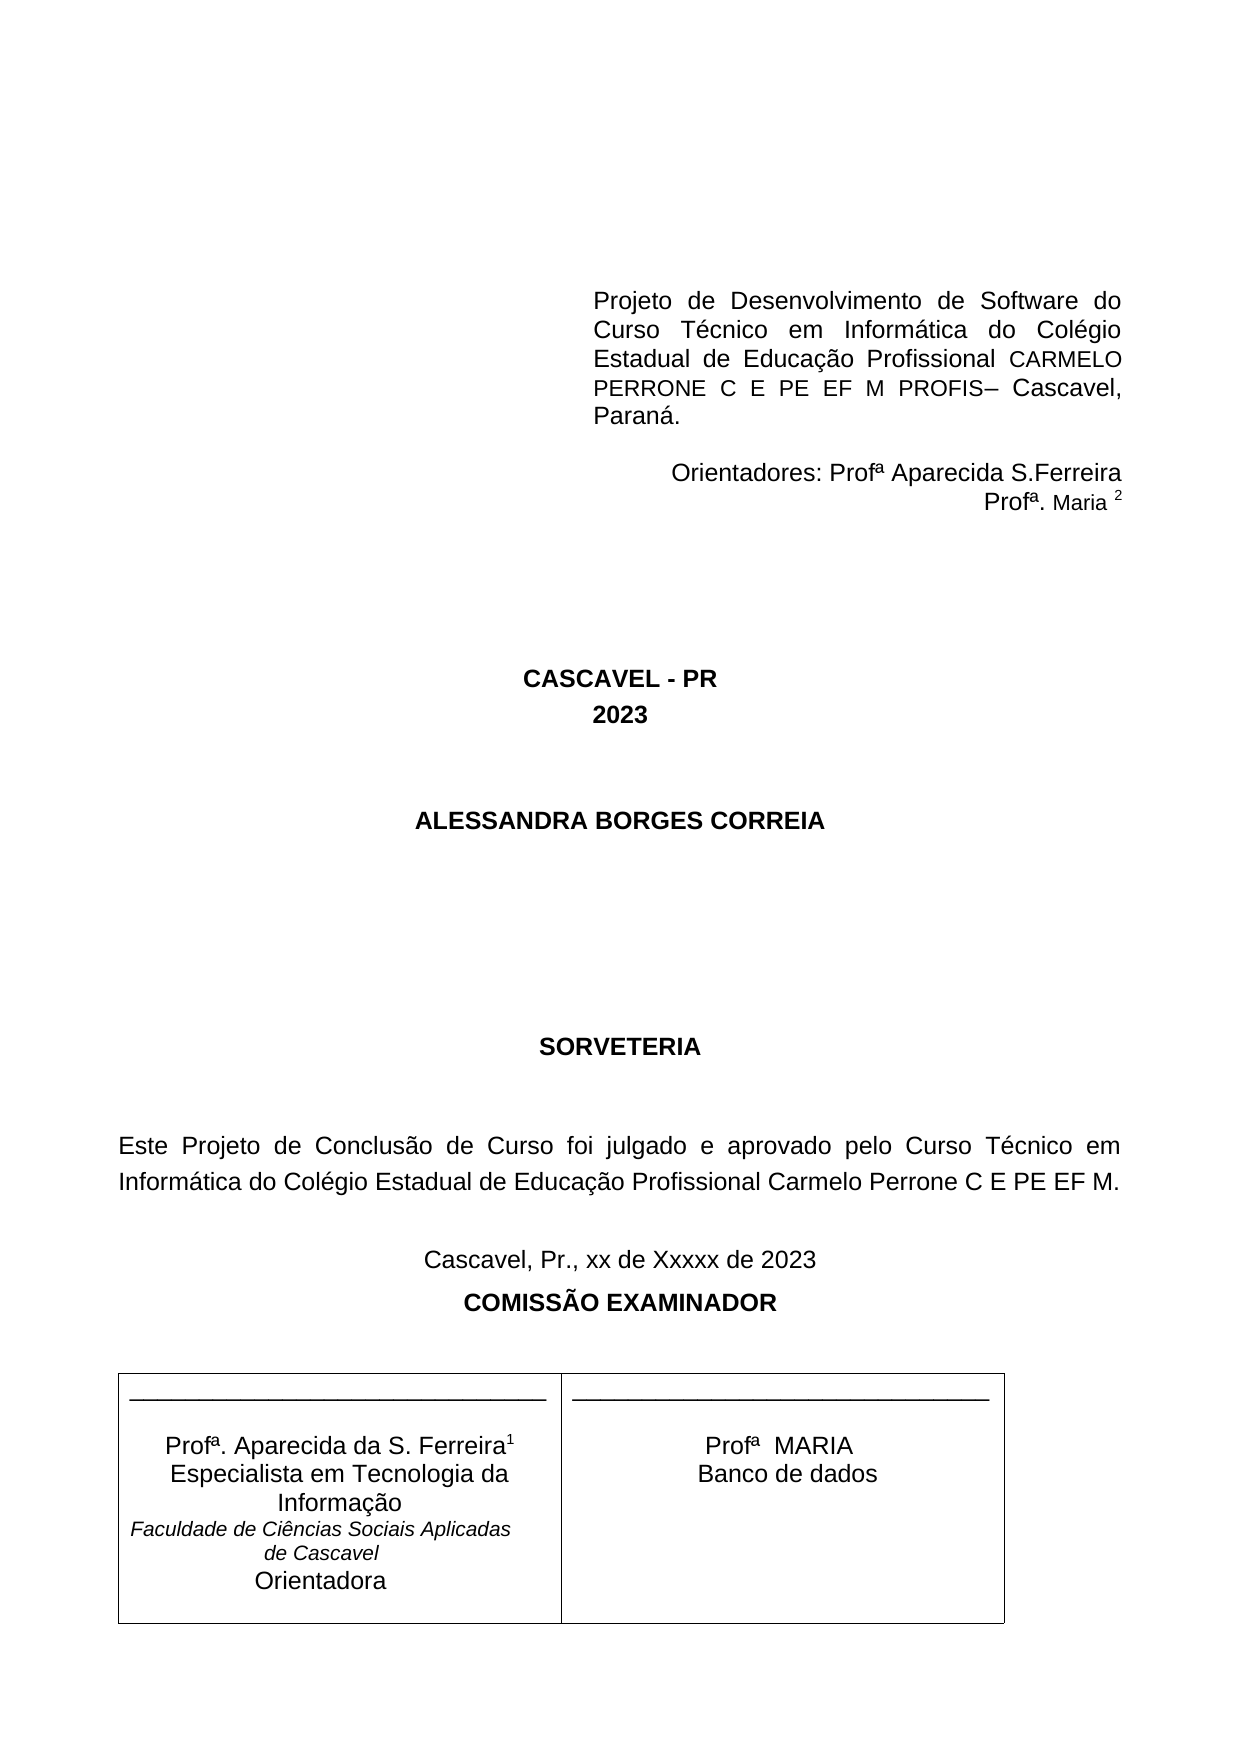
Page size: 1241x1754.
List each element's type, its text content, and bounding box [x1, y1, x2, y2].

text 2023 [118, 700, 1122, 729]
text Este Projeto de Conclusão de Curso foi julgado e aprovado pelo Curso Técnico em Informática do Colégio Estadual de Educação Profissional Carmelo Perrone C E PE EF M. [118, 1131, 1122, 1196]
text Orientadores: Profª Aparecida S.Ferreira [593, 458, 1122, 487]
text Cascavel, Pr., xx de Xxxxx de 2023 [118, 1245, 1122, 1274]
text Profª. Maria 2 [709, 487, 1122, 516]
text ALESSANDRA BORGES CORREIA [118, 806, 1122, 835]
text SORVETERIA [118, 1032, 1122, 1060]
text COMISSÃO EXAMINADOR [118, 1288, 1122, 1317]
table_header ______________________________ Profª. Aparecida da S. Ferreira1 Especialista em Tecnologia da Informação Faculdade de Ciências Sociais Aplicadas de Cascavel Orientadora [119, 1374, 561, 1623]
text CASCAVEL - PR [118, 664, 1122, 693]
table_header ______________________________ Profª MARIA Banco de dados [562, 1374, 1004, 1623]
text Projeto de Desenvolvimento de Software do Curso Técnico em Informática do Colégio Estadual de Educação Profissional CARMELO PERRONE C E PE EF M PROFIS– Cascavel, Paraná. [593, 286, 1122, 430]
